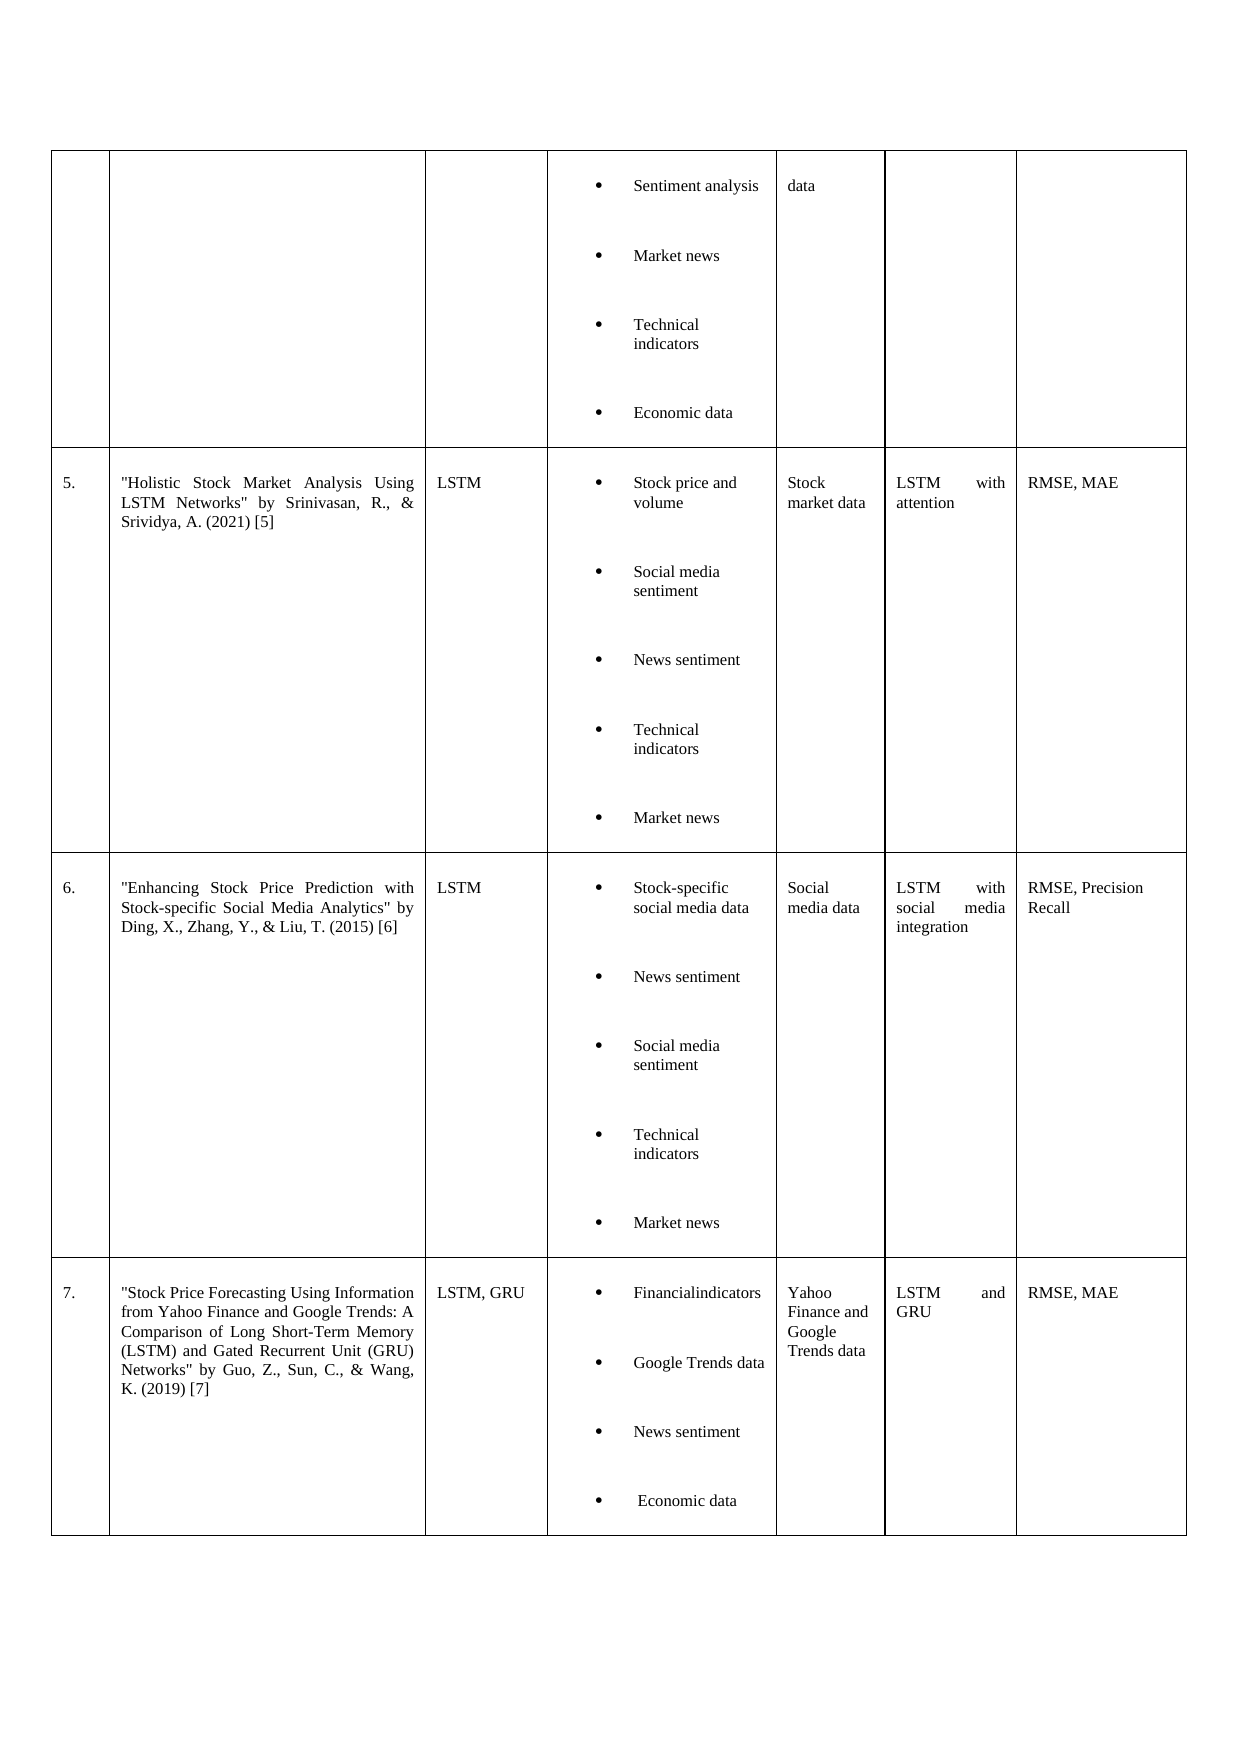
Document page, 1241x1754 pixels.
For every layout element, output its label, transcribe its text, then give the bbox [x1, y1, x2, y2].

table_cell LSTM with attention [886, 448, 1016, 852]
table_cell "Stock Price Forecasting Using Information from Yahoo Finance and Google Trends: A Comparison of Long Short-Term Memory (LSTM) and Gated Recurrent Unit (GRU) Networks" by Guo, Z., Sun, C., & Wang, K. (2019) [7] [110, 1258, 425, 1535]
table_cell [52, 151, 109, 447]
table_cell LSTM and GRU [886, 1258, 1016, 1535]
table_cell LSTM [426, 448, 547, 852]
table_cell LSTM [426, 853, 547, 1257]
table_cell Stock price and volume Social media sentiment News sentiment Technical indicators Market news [548, 448, 776, 852]
table_cell Social media data [777, 853, 884, 1257]
table_cell RMSE, MAE [1017, 448, 1186, 852]
table_cell RMSE, Precision Recall [1017, 853, 1186, 1257]
table_cell [110, 151, 425, 447]
table_cell Stock market data Sentiment analysis Market news Technical indicators Economic data [548, 151, 776, 447]
table_cell Yahoo Finance and Google Trends data [777, 1258, 884, 1535]
table_cell LSTM, GRU [426, 1258, 547, 1535]
table_cell RMSE, MAE [1017, 1258, 1186, 1535]
table_cell 6. [52, 853, 109, 1257]
table_cell [426, 151, 547, 447]
table_cell "Enhancing Stock Price Prediction with Stock-specific Social Media Analytics" by Ding, X., Zhang, Y., & Liu, T. (2015) [6] [110, 853, 425, 1257]
table_cell Financialindicators Google Trends data News sentiment Economic data Technicalindicators Market news [548, 1258, 776, 1535]
table_cell data [777, 151, 884, 447]
table_cell 7. [52, 1258, 109, 1535]
table_cell LSTM with social media integration [886, 853, 1016, 1257]
table_cell "Holistic Stock Market Analysis Using LSTM Networks" by Srinivasan, R., & Srividya, A. (2021) [5] [110, 448, 425, 852]
table_cell Stock market data [777, 448, 884, 852]
table_cell [1017, 151, 1186, 447]
table_cell 5. [52, 448, 109, 852]
table_cell Stock-specific social media data News sentiment Social media sentiment Technical indicators Market news [548, 853, 776, 1257]
table_cell [886, 151, 1016, 447]
